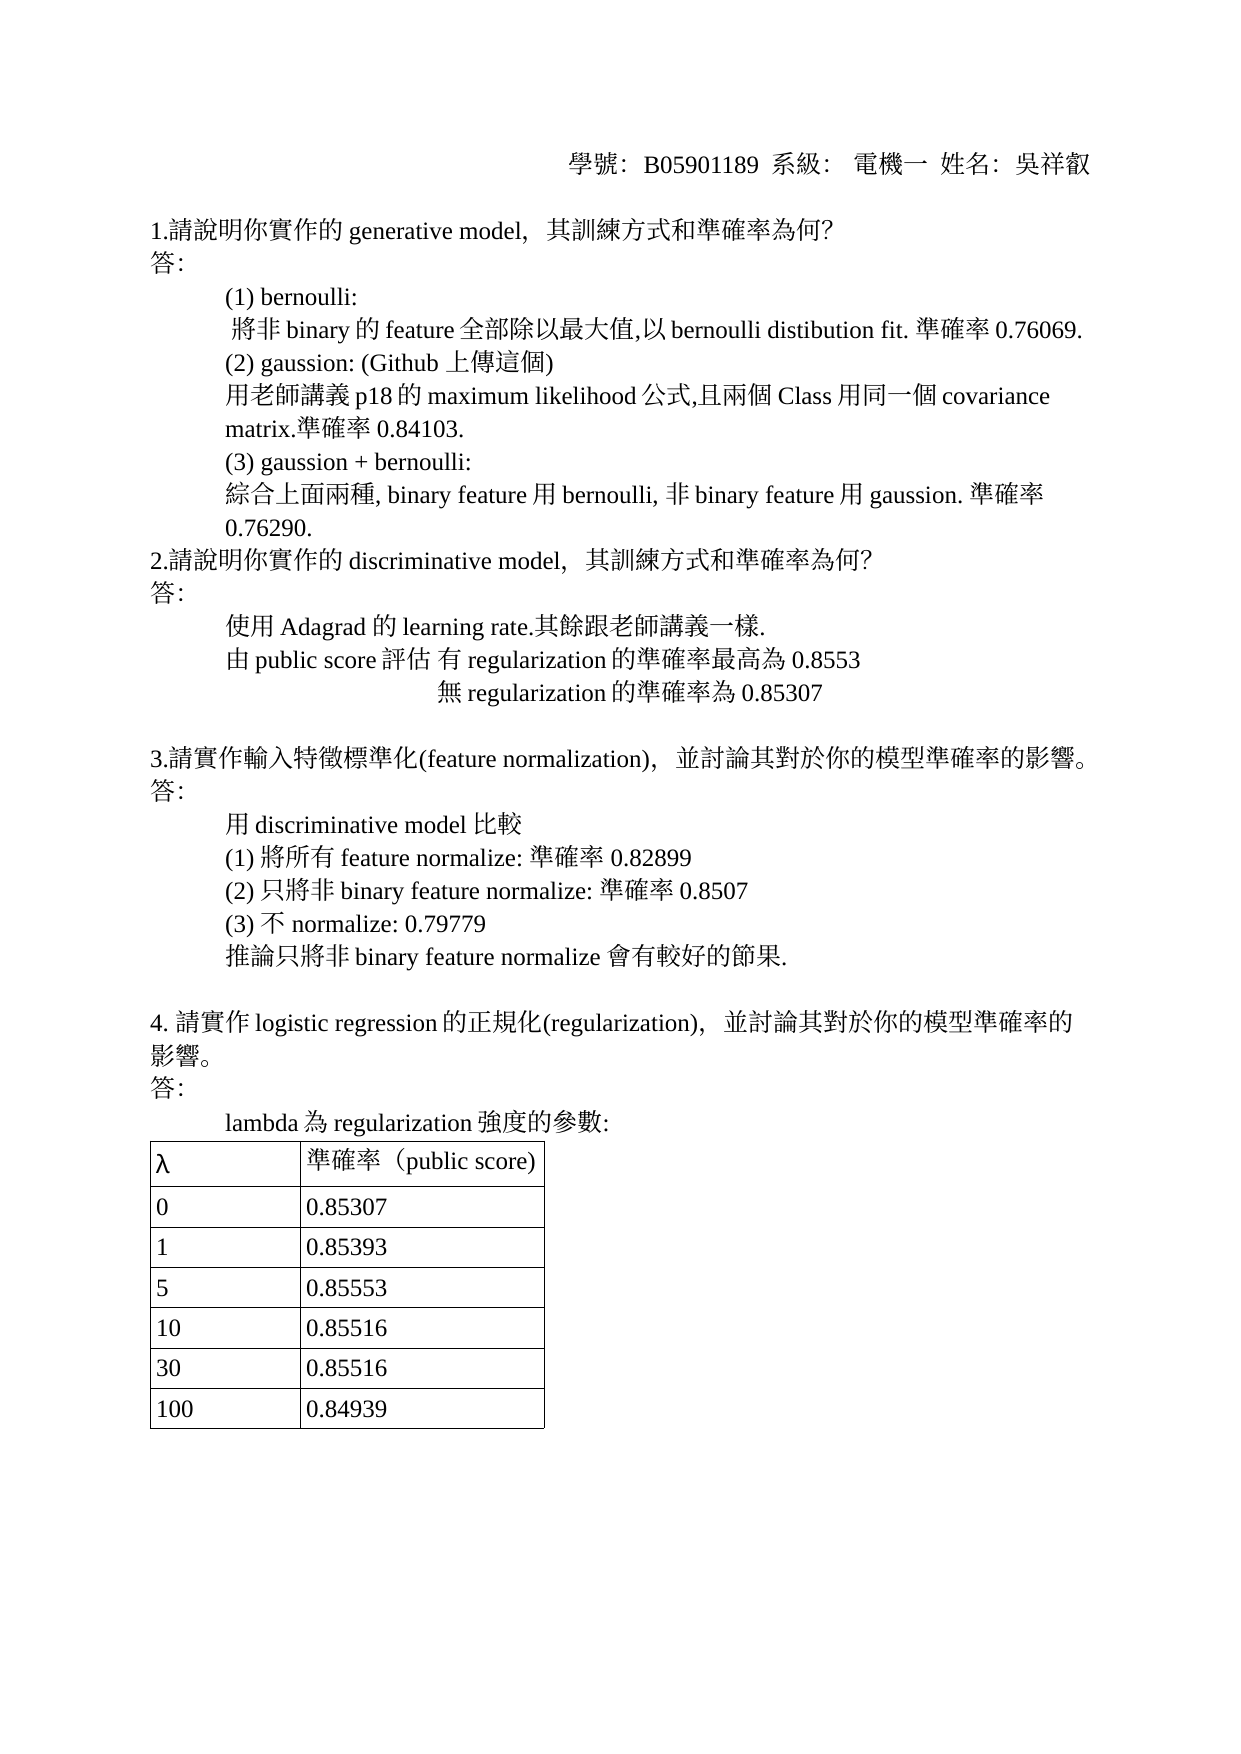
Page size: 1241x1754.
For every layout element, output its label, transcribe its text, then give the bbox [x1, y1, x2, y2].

table_cell 0.84939 [301, 1389, 544, 1428]
table_cell 0.85393 [301, 1228, 544, 1267]
table_cell 0 [151, 1187, 300, 1227]
table_cell 0.85553 [301, 1268, 544, 1307]
text 1.請說明你實作的generative model，其訓練方式和準確率為何？ [150, 216, 1090, 245]
text 由public score評估 有regularization的準確率最高為0.8553 [225, 645, 1090, 674]
text (1) 將所有feature normalize: 準確率 0.82899 [225, 843, 1090, 872]
text (2) 只將非binary feature normalize: 準確率0.8507 [225, 876, 1090, 905]
text 使用Adagrad 的learning rate.其餘跟老師講義一樣. [225, 612, 1090, 641]
text (1) bernoulli: [225, 282, 1090, 311]
text 4. 請實作logistic regression的正規化(regularization)，並討論其對於你的模型準確率的影響。 [150, 1008, 1090, 1070]
table_cell 1 [151, 1228, 300, 1267]
text lambda為regularization強度的參數: [150, 1108, 1090, 1136]
table_header 準確率（public score) [301, 1142, 544, 1186]
text 將非binary的feature全部除以最大值,以bernoulli distibution fit. 準確率0.76069. [225, 315, 1090, 344]
table_cell 0.85516 [301, 1308, 544, 1347]
text 答： [150, 1074, 1090, 1103]
table_cell 5 [151, 1268, 300, 1307]
text 答： [150, 249, 1090, 278]
text 3.請實作輸入特徵標準化(feature normalization)，並討論其對於你的模型準確率的影響。 [150, 744, 1090, 773]
text 2.請說明你實作的discriminative model，其訓練方式和準確率為何？ [150, 546, 1090, 575]
text 推論只將非binary feature normalize會有較好的節果. [225, 942, 1090, 971]
table_header λ [151, 1142, 300, 1186]
table_cell 10 [151, 1308, 300, 1347]
table_cell 0.85516 [301, 1349, 544, 1388]
table_cell 100 [151, 1389, 300, 1428]
table_cell 30 [151, 1349, 300, 1388]
text (3) gaussion + bernoulli: [225, 447, 1090, 476]
text (2) gaussion: (Github 上傳這個) [225, 348, 1090, 377]
text 答： [150, 579, 1090, 608]
table_cell 0.85307 [301, 1187, 544, 1227]
text 答： [150, 777, 1090, 806]
text (3) 不 normalize: 0.79779 [225, 909, 1090, 938]
text 用discriminative model比較 [225, 810, 1090, 839]
text 無regularization的準確率為0.85307 [225, 678, 1090, 707]
text 用老師講義p18的maximum likelihood公式,且兩個Class用同一個covariance matrix.準確率0.84103. [225, 381, 1090, 443]
text 綜合上面兩種, binary feature用bernoulli, 非binary feature用gaussion. 準確率0.76290. [225, 480, 1090, 542]
text 學號：B05901189 系級： 電機一 姓名：吳祥叡 [150, 150, 1090, 179]
